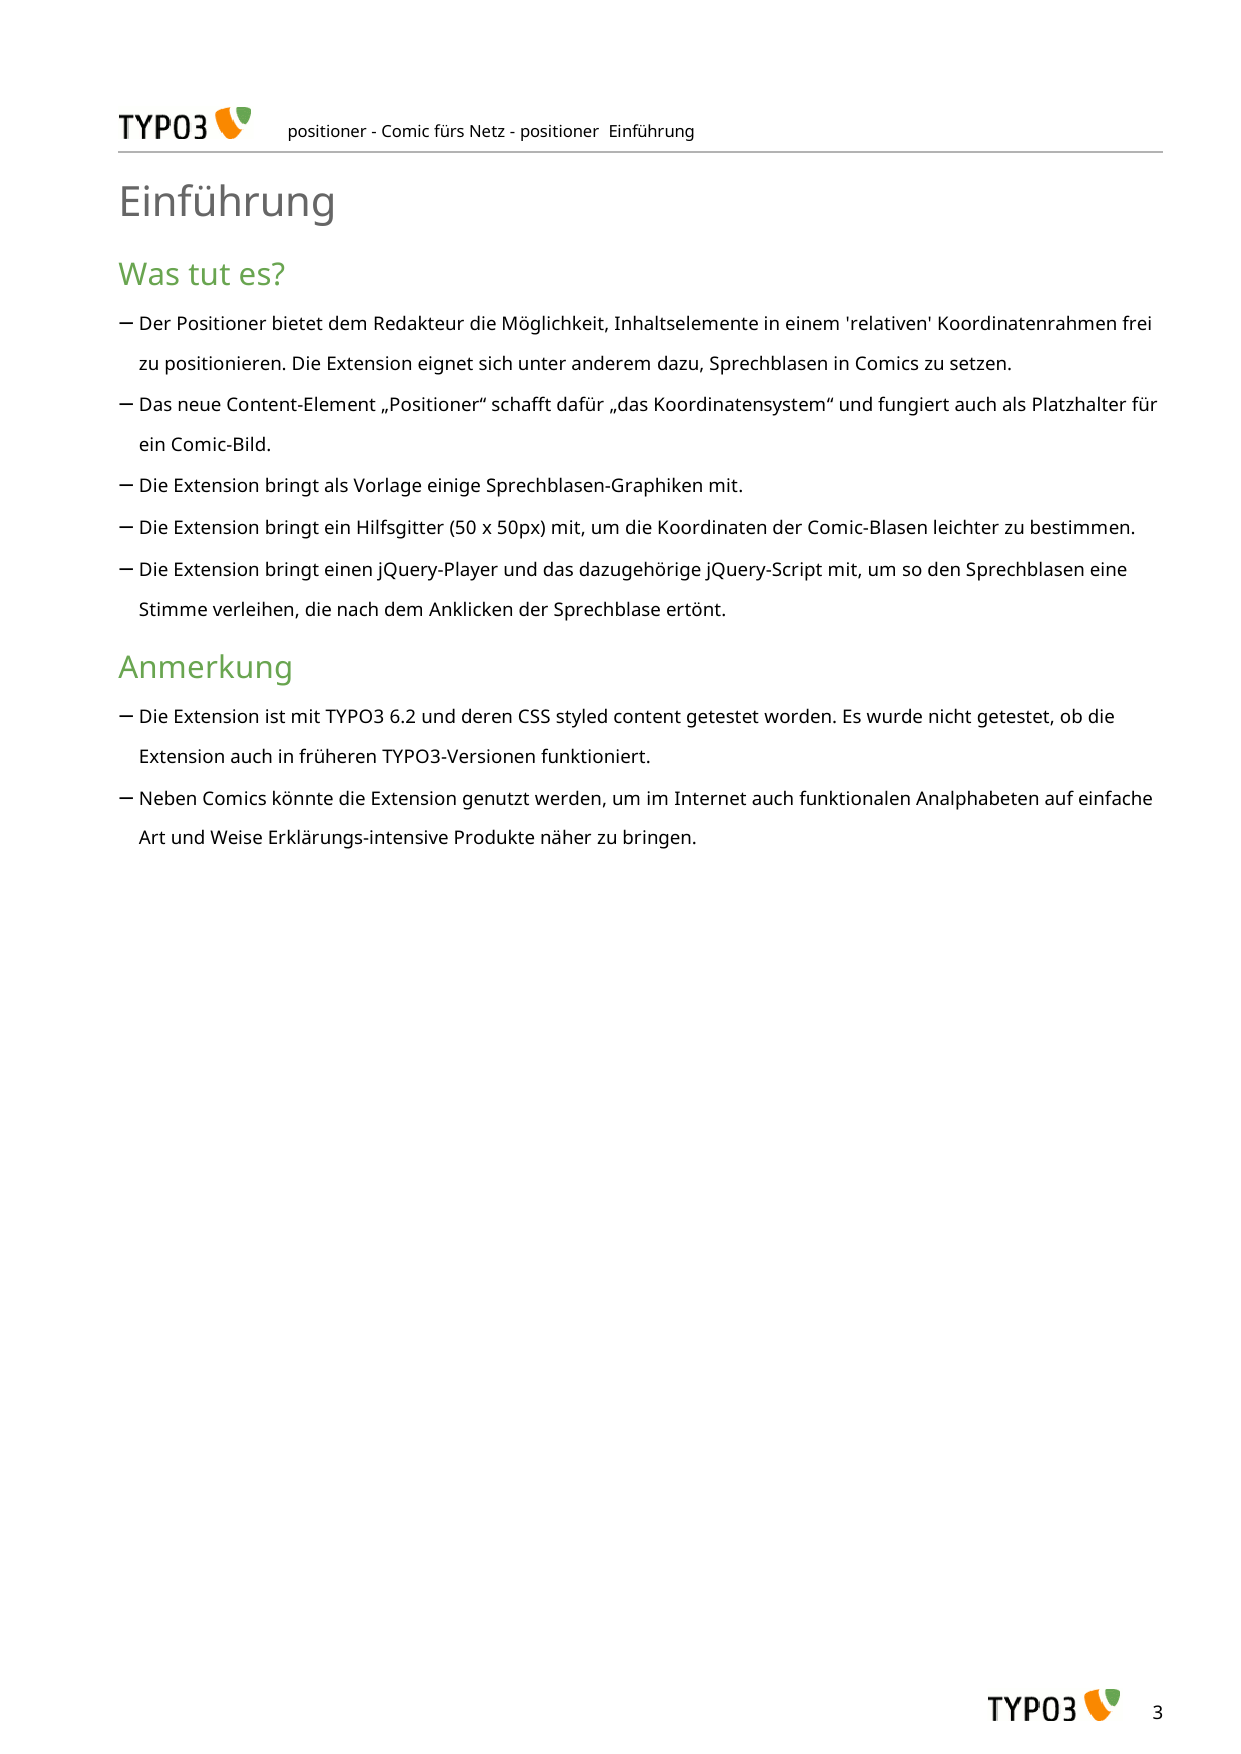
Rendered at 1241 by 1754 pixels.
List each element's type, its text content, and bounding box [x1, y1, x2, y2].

picture [118, 106, 254, 139]
subtitle Einführung [118, 172, 1163, 228]
list Die Extension bringt als Vorlage einige Sprechblasen-Graphiken mit. [118, 470, 1163, 499]
picture [987, 1688, 1123, 1721]
list Neben Comics könnte die Extension genutzt werden, um im Internet auch funktionalen Analphabeten auf einfache Art und Weise Erklärungs-intensive Produkte näher zu bringen. [118, 782, 1163, 850]
list Die Extension bringt einen jQuery-Player und das dazugehörige jQuery-Script mit, um so den Sprechblasen eine Stimme verleihen, die nach dem Anklicken der Sprechblase ertönt. [118, 554, 1163, 622]
list Die Extension ist mit TYPO3 6.2 und deren CSS styled content getestet worden. Es wurde nicht getestet, ob die Extension auch in früheren TYPO3-Versionen funktioniert. [118, 701, 1163, 769]
list Die Extension bringt ein Hilfsgitter (50 x 50px) mit, um die Koordinaten der Comic-Blasen leichter zu bestimmen. [118, 512, 1163, 541]
subtitle Was tut es? [118, 252, 1163, 294]
list Der Positioner bietet dem Redakteur die Möglichkeit, Inhaltselemente in einem 'relativen' Koordinatenrahmen frei zu positionieren. Die Extension eignet sich unter anderem dazu, Sprechblasen in Comics zu setzen. [118, 308, 1163, 376]
subtitle Anmerkung [118, 645, 1163, 688]
list Das neue Content-Element „Positioner“ schafft dafür „das Koordinatensystem“ und fungiert auch als Platzhalter für ein Comic-Bild. [118, 389, 1163, 457]
